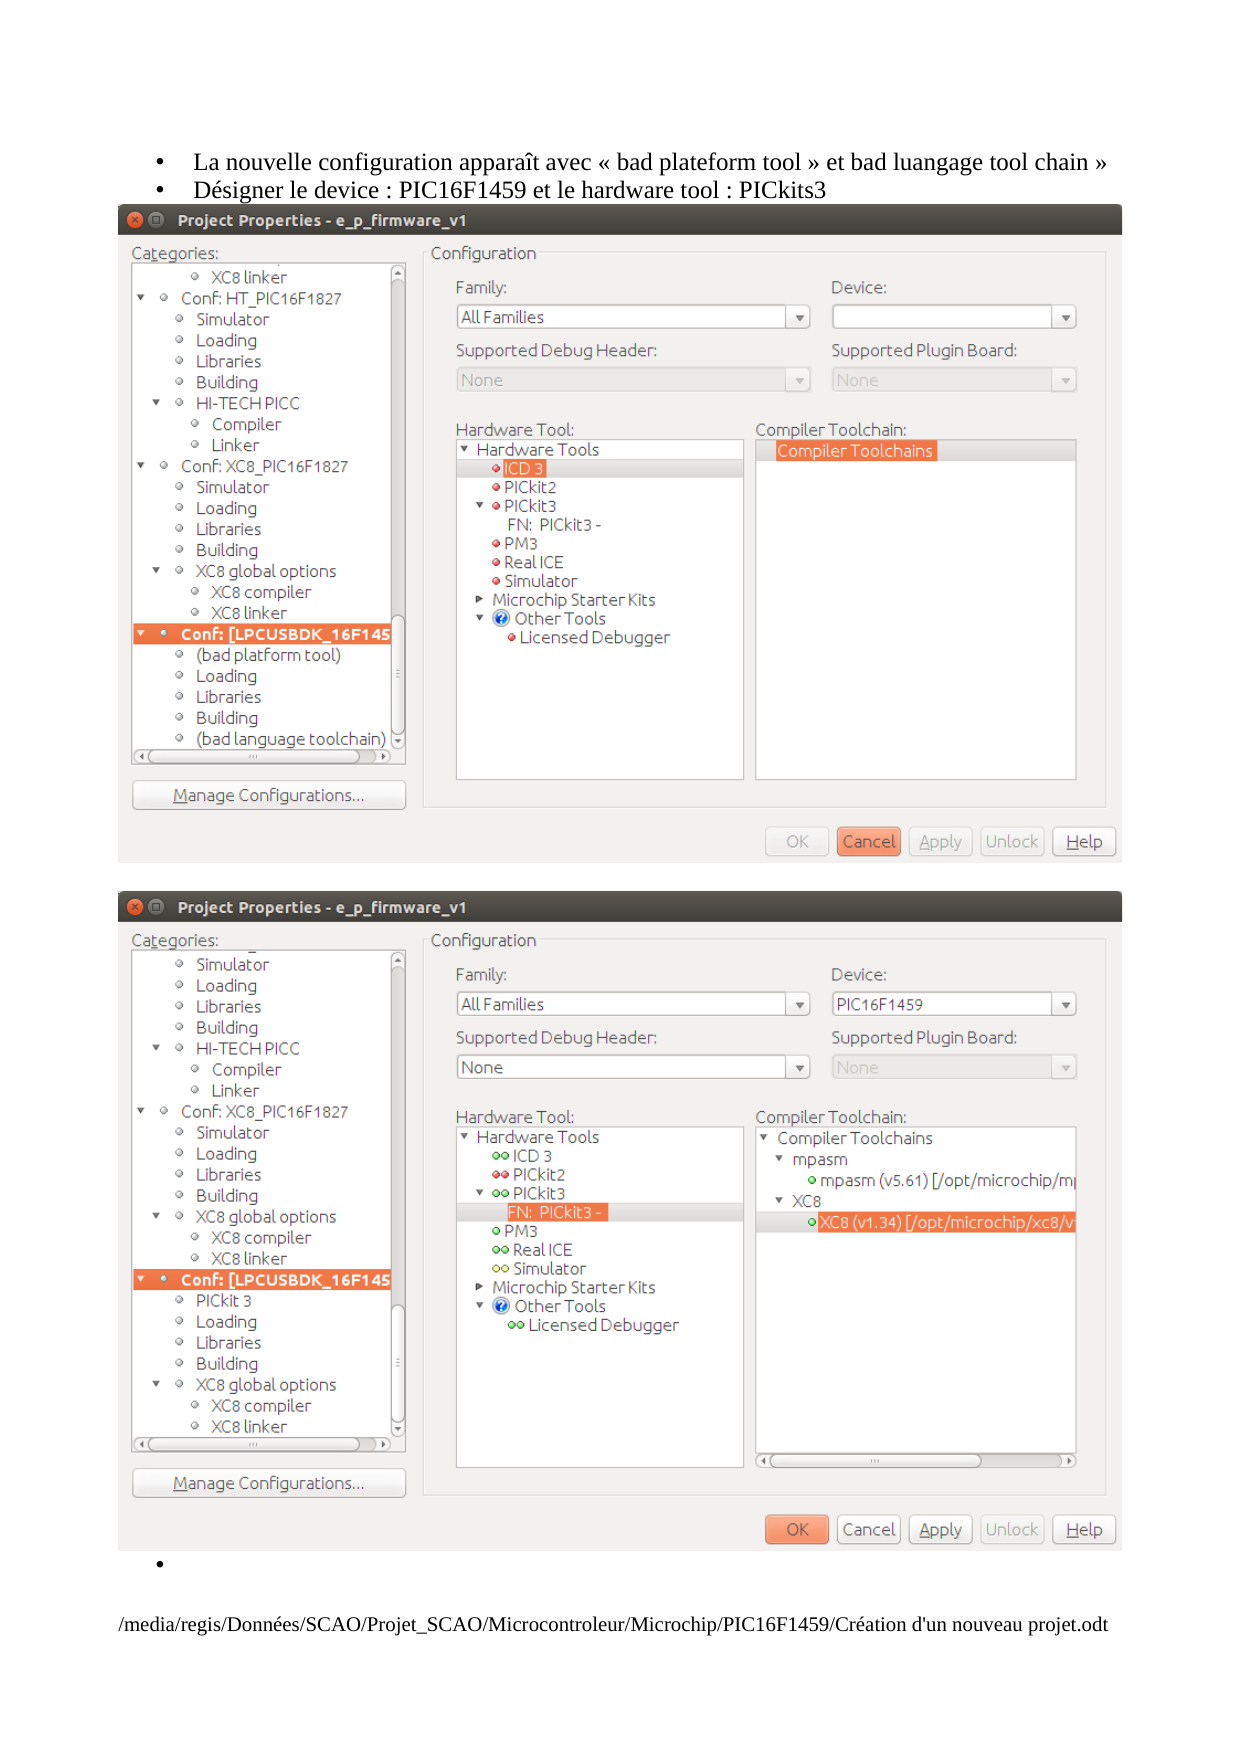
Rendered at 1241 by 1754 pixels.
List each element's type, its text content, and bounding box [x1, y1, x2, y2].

picture [118, 204, 1123, 863]
picture [118, 891, 1123, 1551]
list Désigner le device : PIC16F1459 et le hardware tool : PICkits3 [156, 176, 1122, 204]
list La nouvelle configuration apparaît avec « bad plateform tool » et bad luangage tool chain » [156, 147, 1122, 176]
